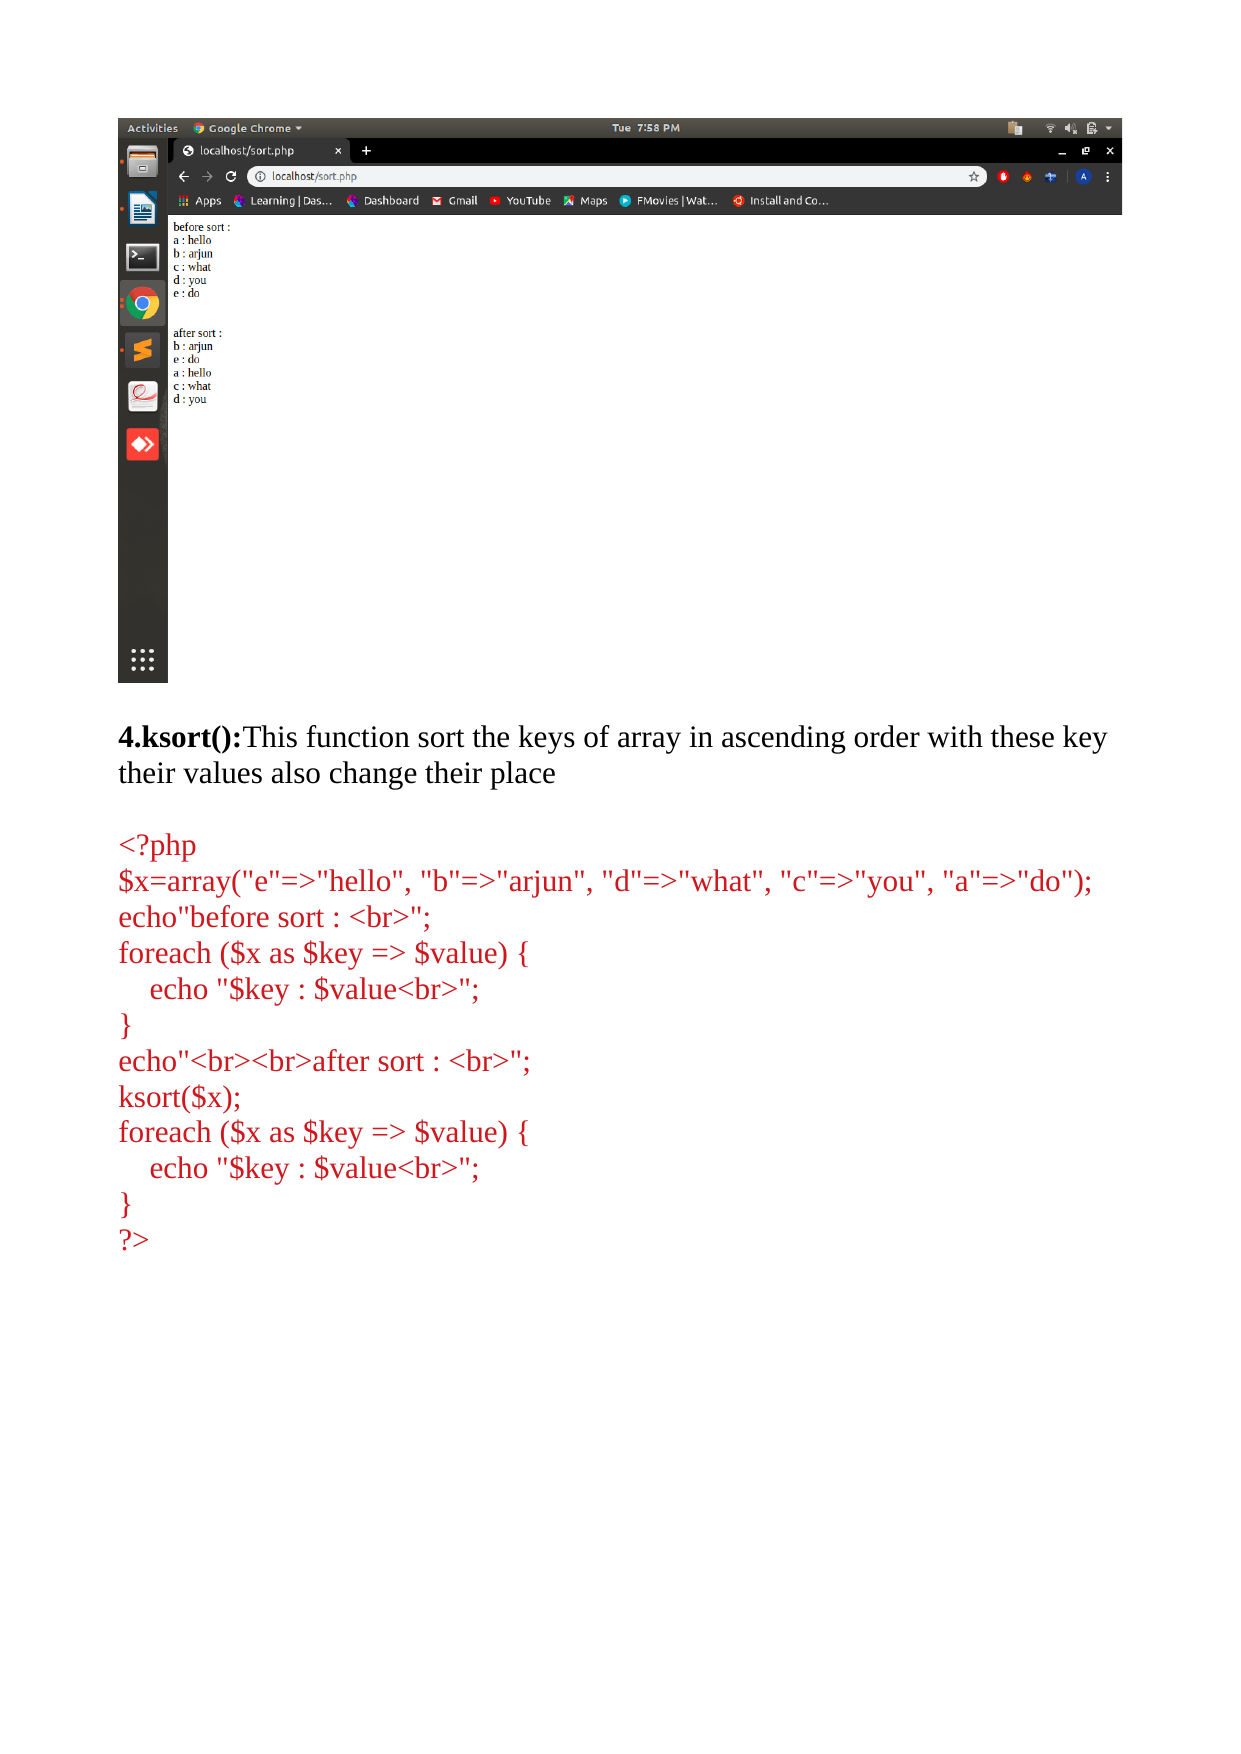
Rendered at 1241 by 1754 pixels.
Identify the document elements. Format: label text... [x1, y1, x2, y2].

text $x=array("e"=>"hello", "b"=>"arjun", "d"=>"what", "c"=>"you", "a"=>"do"); [118, 862, 1122, 898]
text echo"before sort : <br>"; [118, 898, 1122, 934]
text } [118, 1186, 1122, 1222]
text foreach ($x as $key => $value) { [118, 1114, 1122, 1150]
text } [118, 1006, 1122, 1042]
text echo "$key : $value<br>"; [118, 1150, 1122, 1186]
picture [118, 118, 1123, 683]
text <?php [118, 826, 1122, 862]
text 4.ksort():This function sort the keys of array in ascending order with these key their values also change their place [118, 718, 1122, 790]
text ?> [118, 1222, 1122, 1257]
text echo"<br><br>after sort : <br>"; [118, 1042, 1122, 1078]
text echo "$key : $value<br>"; [118, 970, 1122, 1006]
text foreach ($x as $key => $value) { [118, 934, 1122, 970]
text ksort($x); [118, 1078, 1122, 1114]
